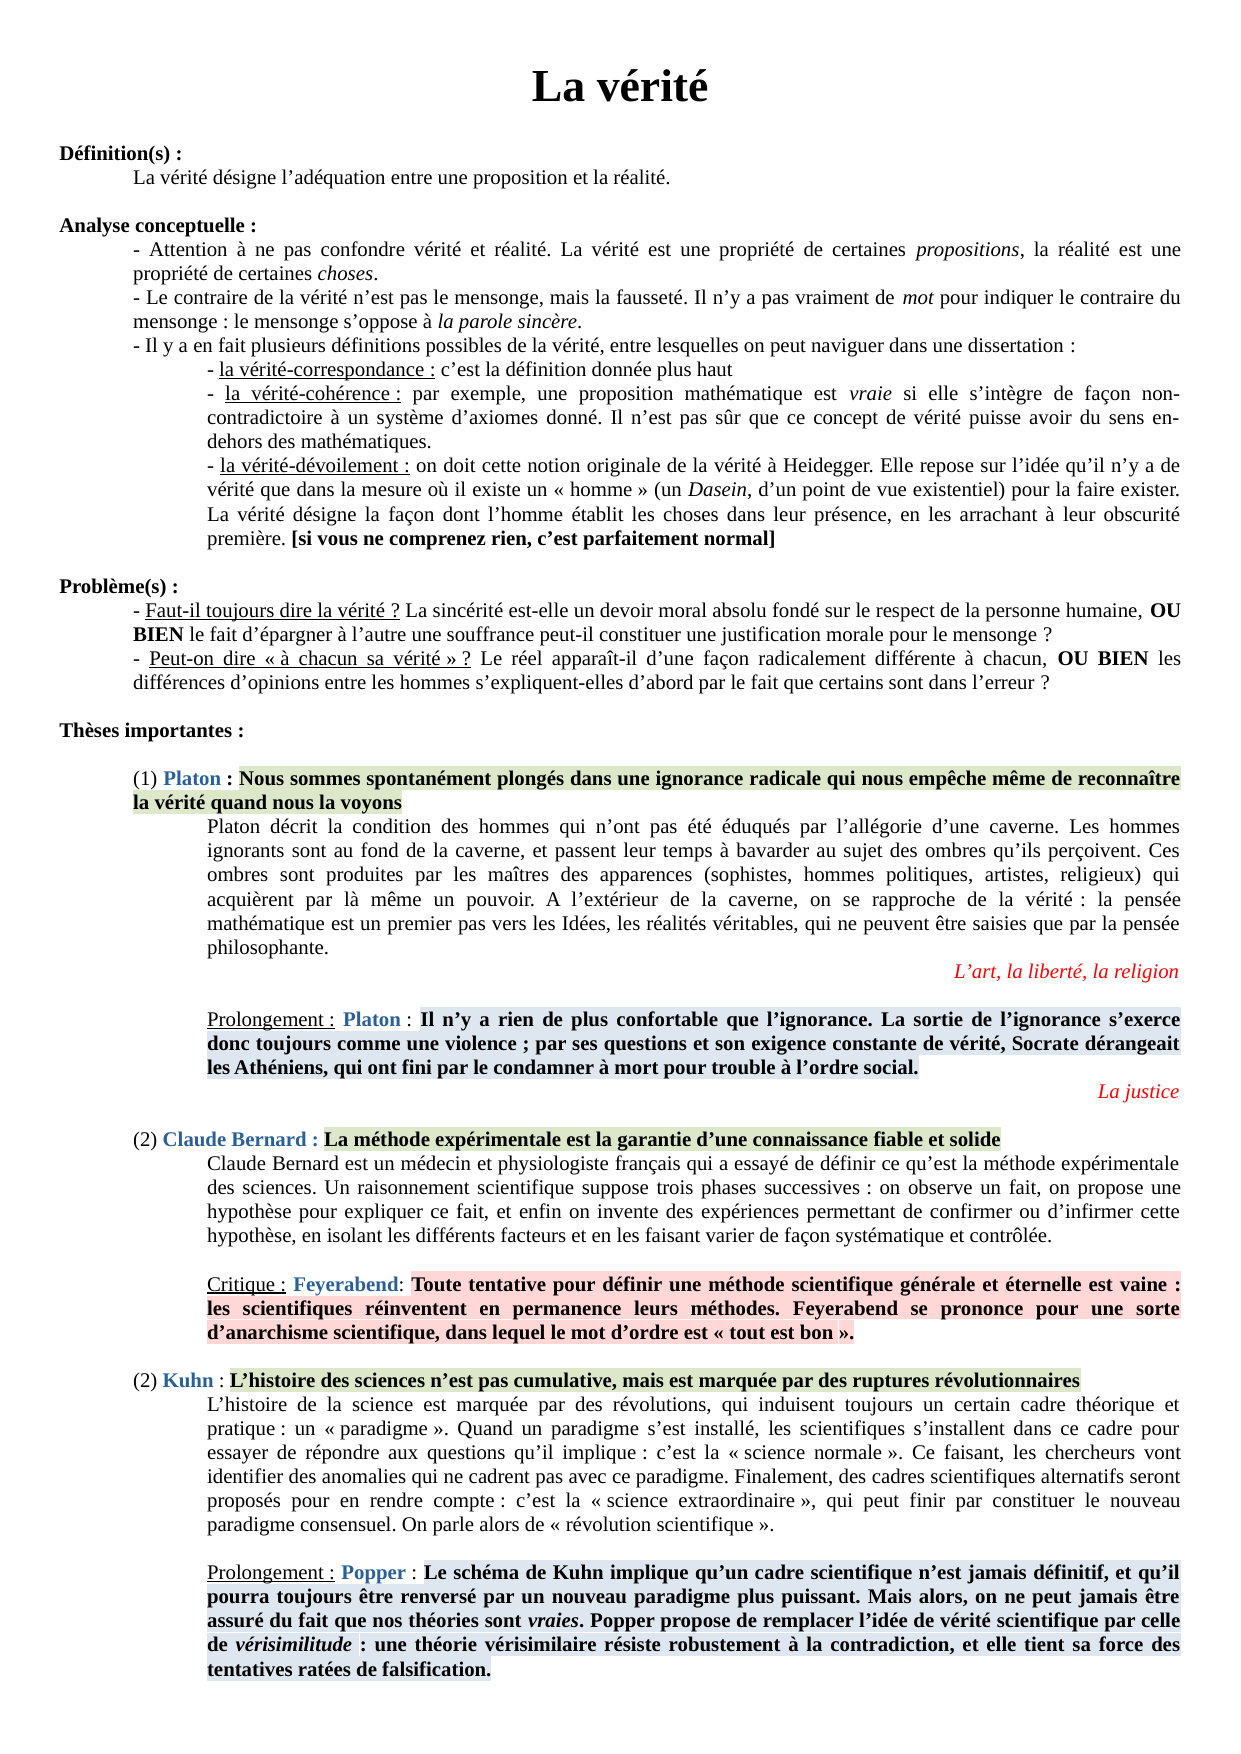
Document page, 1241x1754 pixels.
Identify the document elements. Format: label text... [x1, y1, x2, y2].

text Problème(s) : [59, 574, 1181, 598]
text - la vérité-cohérence : par exemple, une proposition mathématique est vraie si elle s’intègre de façon non-contradictoire à un système d’axiomes donné. Il n’est pas sûr que ce concept de vérité puisse avoir du sens en-dehors des mathématiques. [207, 381, 1181, 453]
text L’histoire de la science est marquée par des révolutions, qui induisent toujours un certain cadre théorique et pratique : un « paradigme ». Quand un paradigme s’est installé, les scientifiques s’installent dans ce cadre pour essayer de répondre aux questions qu’il implique : c’est la « science normale ». Ce faisant, les chercheurs vont identifier des anomalies qui ne cadrent pas avec ce paradigme. Finalement, des cadres scientifiques alternatifs seront proposés pour en rendre compte : c’est la « science extraordinaire », qui peut finir par constituer le nouveau paradigme consensuel. On parle alors de « révolution scientifique ». [207, 1392, 1181, 1536]
text - Le contraire de la vérité n’est pas le mensonge, mais la fausseté. Il n’y a pas vraiment de mot pour indiquer le contraire du mensonge : le mensonge s’oppose à la parole sincère. [133, 285, 1181, 333]
text Claude Bernard est un médecin et physiologiste français qui a essayé de définir ce qu’est la méthode expérimentale des sciences. Un raisonnement scientifique suppose trois phases successives : on observe un fait, on propose une hypothèse pour expliquer ce fait, et enfin on invente des expériences permettant de confirmer ou d’infirmer cette hypothèse, en isolant les différents facteurs et en les faisant varier de façon systématique et contrôlée. [207, 1151, 1181, 1247]
text - la vérité-correspondance : c’est la définition donnée plus haut [207, 357, 1181, 381]
text (1) Platon : Nous sommes spontanément plongés dans une ignorance radicale qui nous empêche même de reconnaître la vérité quand nous la voyons [133, 766, 1181, 814]
text - Il y a en fait plusieurs définitions possibles de la vérité, entre lesquelles on peut naviguer dans une dissertation : [133, 333, 1181, 357]
text La vérité [59, 59, 1181, 112]
text - Faut-il toujours dire la vérité ? La sincérité est-elle un devoir moral absolu fondé sur le respect de la personne humaine, OU BIEN le fait d’épargner à l’autre une souffrance peut-il constituer une justification morale pour le mensonge ? [133, 598, 1181, 646]
text Thèses importantes : [59, 718, 1181, 742]
text Analyse conceptuelle : [59, 213, 1181, 237]
text Prolongement : Popper : Le schéma de Kuhn implique qu’un cadre scientifique n’est jamais définitif, et qu’il pourra toujours être renversé par un nouveau paradigme plus puissant. Mais alors, on ne peut jamais être assuré du fait que nos théories sont vraies. Popper propose de remplacer l’idée de vérité scientifique par celle de vérisimilitude : une théorie vérisimilaire résiste robustement à la contradiction, et elle tient sa force des tentatives ratées de falsification. [207, 1560, 1181, 1681]
text L’art, la liberté, la religion [207, 959, 1181, 983]
text - Peut-on dire « à chacun sa vérité » ? Le réel apparaît-il d’une façon radicalement différente à chacun, OU BIEN les différences d’opinions entre les hommes s’expliquent-elles d’abord par le fait que certains sont dans l’erreur ? [133, 646, 1181, 694]
text Platon décrit la condition des hommes qui n’ont pas été éduqués par l’allégorie d’une caverne. Les hommes ignorants sont au fond de la caverne, et passent leur temps à bavarder au sujet des ombres qu’ils perçoivent. Ces ombres sont produites par les maîtres des apparences (sophistes, hommes politiques, artistes, religieux) qui acquièrent par là même un pouvoir. A l’extérieur de la caverne, on se rapproche de la vérité : la pensée mathématique est un premier pas vers les Idées, les réalités véritables, qui ne peuvent être saisies que par la pensée philosophante. [207, 814, 1181, 959]
text La justice [207, 1079, 1181, 1103]
text (2) Claude Bernard : La méthode expérimentale est la garantie d’une connaissance fiable et solide [133, 1127, 1181, 1151]
text Prolongement : Platon : Il n’y a rien de plus confortable que l’ignorance. La sortie de l’ignorance s’exerce donc toujours comme une violence ; par ses questions et son exigence constante de vérité, Socrate dérangeait les Athéniens, qui ont fini par le condamner à mort pour trouble à l’ordre social. [207, 1007, 1181, 1079]
text La vérité désigne l’adéquation entre une proposition et la réalité. [133, 164, 1181, 189]
text Critique : Feyerabend: Toute tentative pour définir une méthode scientifique générale et éternelle est vaine : les scientifiques réinventent en permanence leurs méthodes. Feyerabend se prononce pour une sorte d’anarchisme scientifique, dans lequel le mot d’ordre est « tout est bon ». [207, 1271, 1181, 1344]
text - Attention à ne pas confondre vérité et réalité. La vérité est une propriété de certaines propositions, la réalité est une propriété de certaines choses. [133, 237, 1181, 285]
text (2) Kuhn : L’histoire des sciences n’est pas cumulative, mais est marquée par des ruptures révolutionnaires [133, 1368, 1181, 1392]
text - la vérité-dévoilement : on doit cette notion originale de la vérité à Heidegger. Elle repose sur l’idée qu’il n’y a de vérité que dans la mesure où il existe un « homme » (un Dasein, d’un point de vue existentiel) pour la faire exister. La vérité désigne la façon dont l’homme établit les choses dans leur présence, en les arrachant à leur obscurité première. [si vous ne comprenez rien, c’est parfaitement normal] [207, 453, 1181, 549]
text Définition(s) : [59, 141, 1181, 164]
